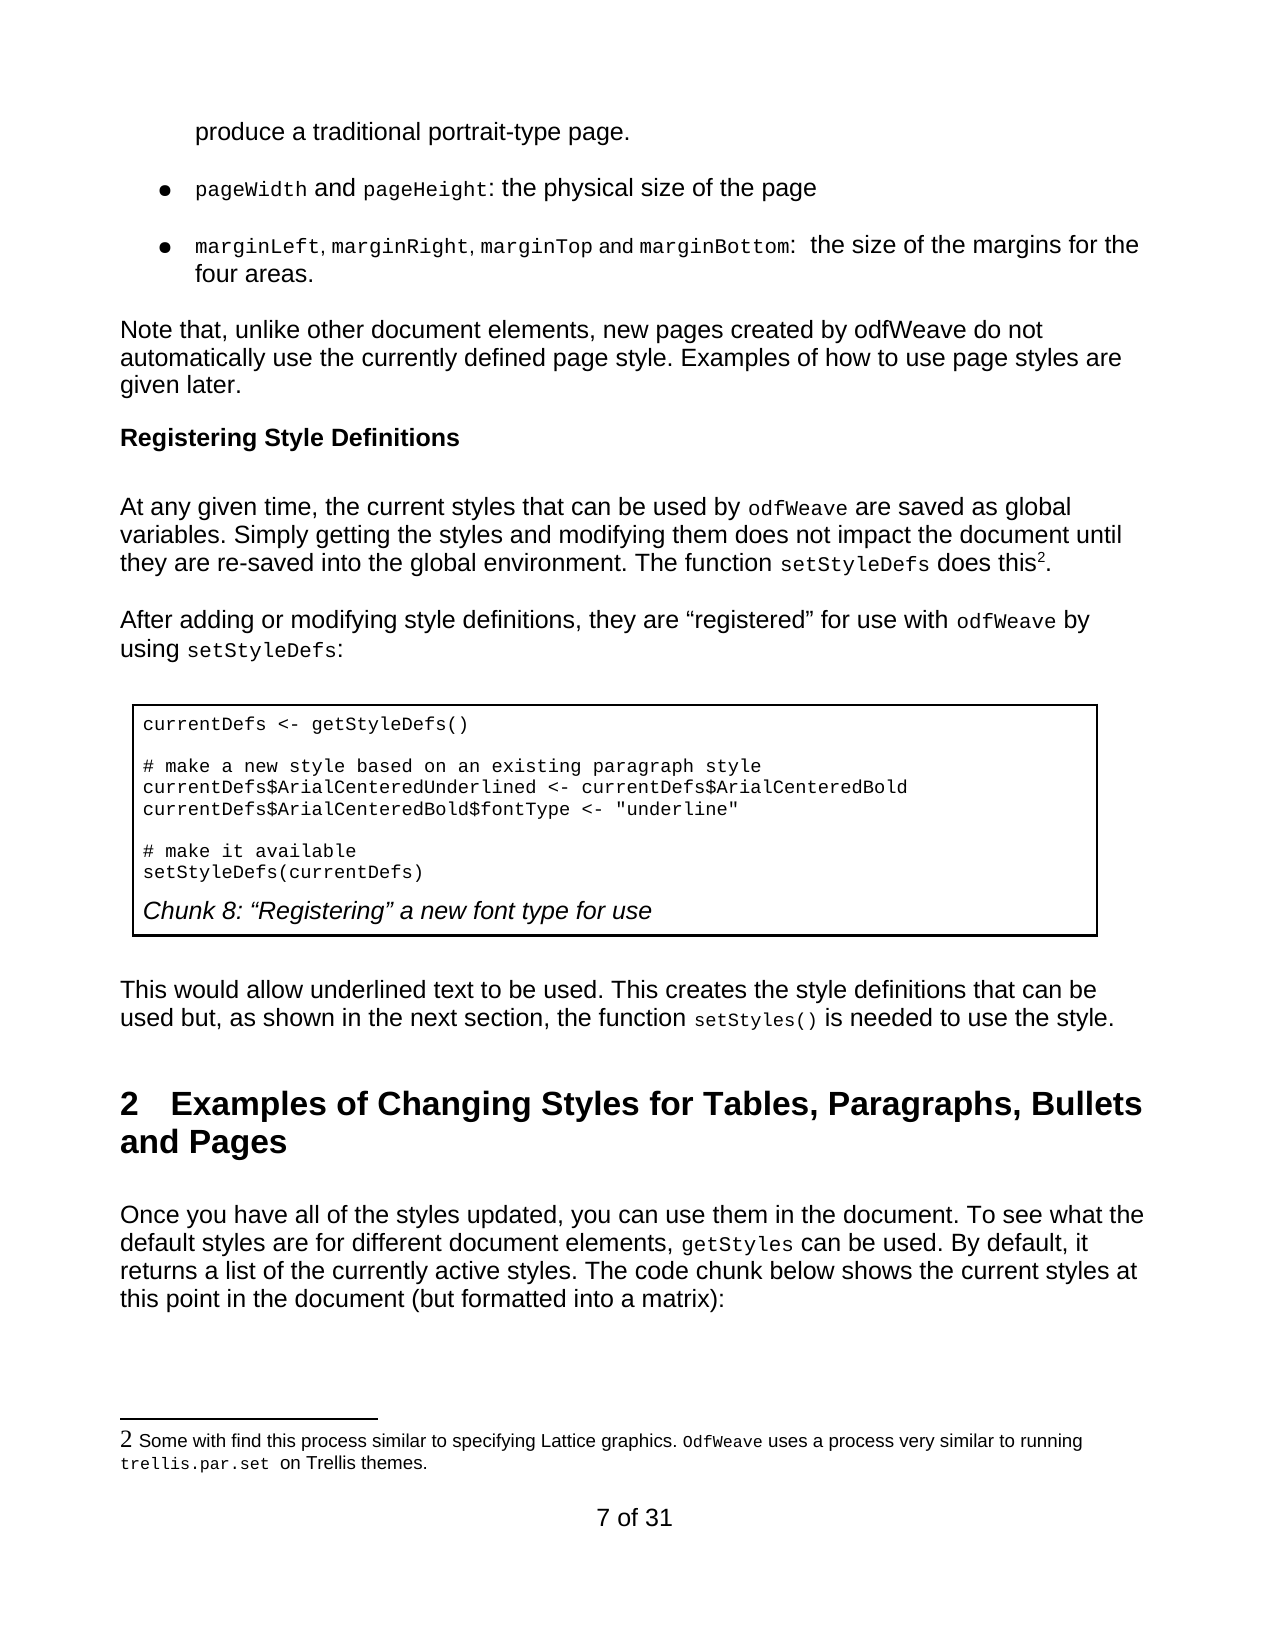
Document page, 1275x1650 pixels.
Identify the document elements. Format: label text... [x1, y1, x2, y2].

text # make a new style based on an existing paragraph style [143, 757, 1087, 778]
text # make it available [143, 842, 1087, 863]
list produce a traditional portrait-type page. [157, 118, 1148, 146]
text currentDefs$ArialCenteredUnderlined <- currentDefs$ArialCenteredBold [143, 778, 1087, 799]
text This would allow underlined text to be used. This creates the style definitions that can be used but, as shown in the next section, the function setStyles() is needed to use the style. [120, 976, 1149, 1032]
text Once you have all of the styles updated, you can use them in the document. To see what the default styles are for different document elements, getStyles can be used. By default, it returns a list of the currently active styles. The code chunk below shows the current styles at this point in the document (but formatted into a matrix): [120, 1200, 1149, 1313]
text currentDefs <- getStyleDefs() [143, 714, 1087, 736]
text Note that, unlike other document elements, new pages created by odfWeave do not automatically use the currently defined page style. Examples of how to use page styles are given later. [120, 315, 1150, 399]
text currentDefs$ArialCenteredBold$fontType <- "underline" [143, 799, 1087, 821]
text At any given time, the current styles that can be used by odfWeave are saved as global variables. Simply getting the styles and modifying them does not impact the document until they are re-saved into the global environment. The function setStyleDefs does this. [120, 492, 1148, 578]
text Some with find this process similar to specifying Lattice graphics. OdfWeave uses a process very similar to running trellis.par.set on Trellis themes. [120, 1425, 1149, 1474]
text setStyleDefs(currentDefs) [143, 863, 1087, 884]
text After adding or modifying style definitions, they are “registered” for use with odfWeave by using setStyleDefs: [120, 606, 1148, 664]
text Chunk 8: “Registering” a new font type for use [143, 897, 1087, 925]
subtitle Registering Style Definitions [120, 424, 1149, 452]
subtitle Examples of Changing Styles for Tables, Paragraphs, Bullets and Pages [120, 1085, 1149, 1160]
list marginLeft, marginRight, marginTop and marginBottom: the size of the margins for the four areas. [157, 231, 1148, 287]
list pageWidth and pageHeight: the physical size of the page [157, 174, 1148, 203]
